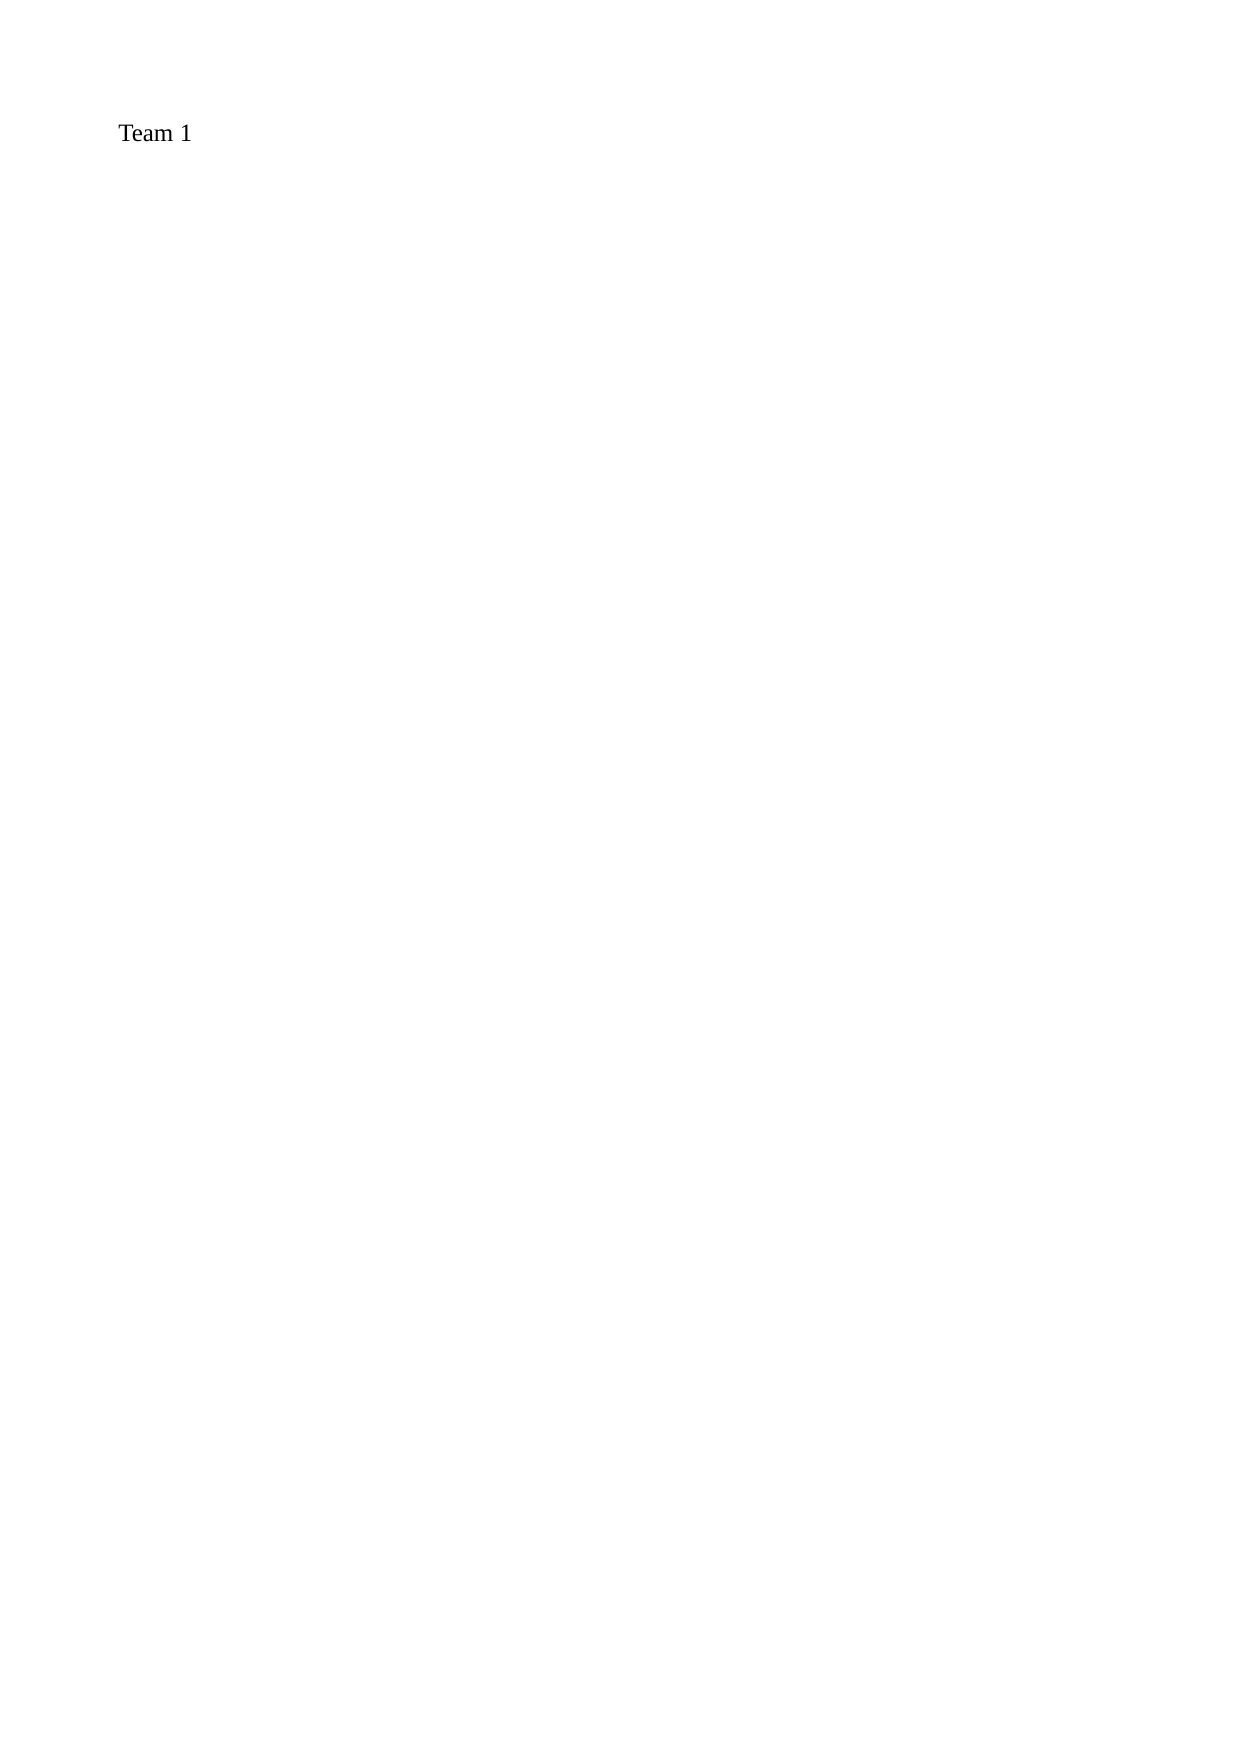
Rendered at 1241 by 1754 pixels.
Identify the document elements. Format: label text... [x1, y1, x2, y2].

text Team 1 [118, 118, 1122, 147]
